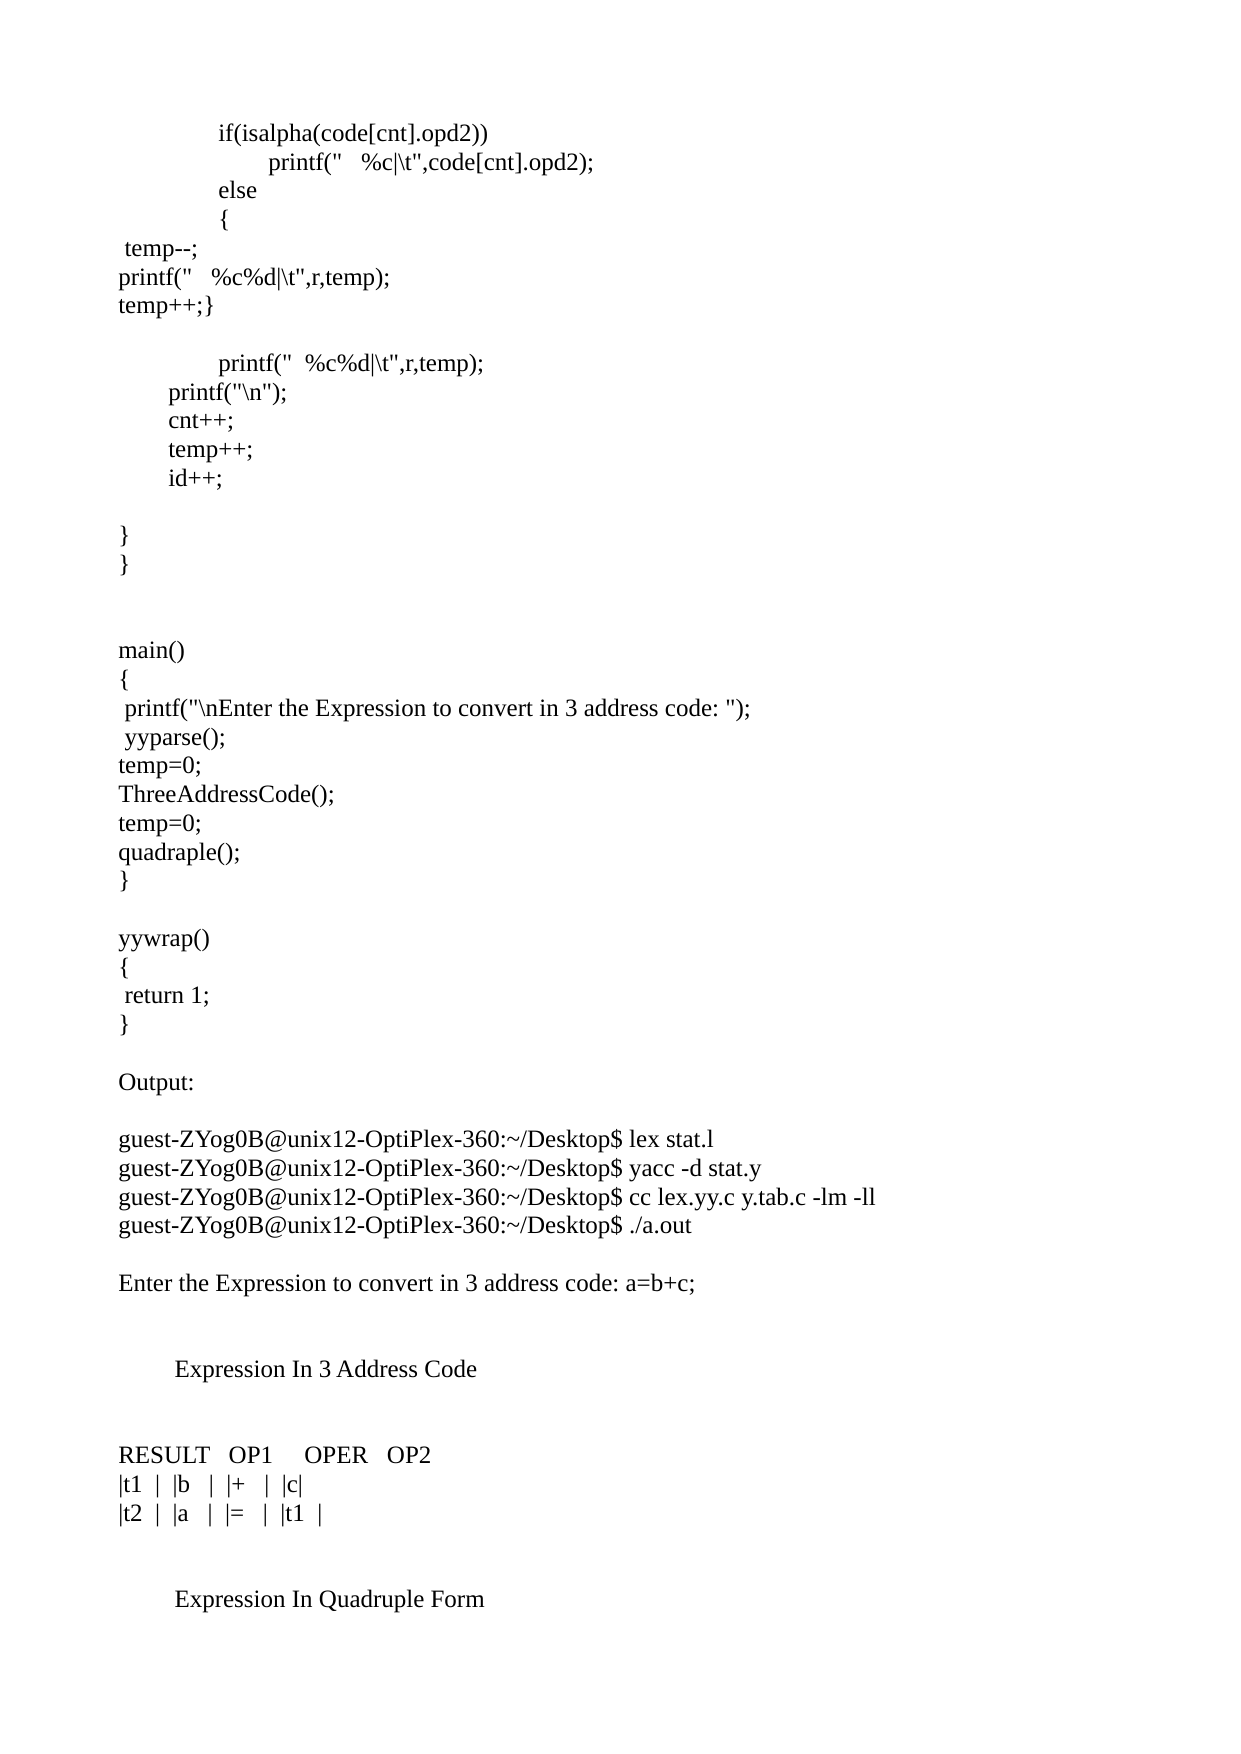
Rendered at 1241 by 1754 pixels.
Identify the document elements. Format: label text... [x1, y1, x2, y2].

text |t2 | |a | |= | |t1 | [118, 1498, 1122, 1527]
text temp++;} [118, 291, 1122, 319]
text Enter the Expression to convert in 3 address code: a=b+c; [118, 1268, 1122, 1297]
text main() [118, 636, 1122, 664]
text quadraple(); [118, 837, 1122, 866]
text ThreeAddressCode(); [118, 779, 1122, 808]
text printf(" %c%d|\t",r,temp); [118, 262, 1122, 291]
text yyparse(); [118, 722, 1122, 751]
text Expression In 3 Address Code [118, 1354, 1122, 1383]
text printf(" %c|\t",code[cnt].opd2); [118, 147, 1122, 176]
text else [118, 176, 1122, 204]
text } [118, 1009, 1122, 1038]
text temp=0; [118, 751, 1122, 779]
text temp=0; [118, 808, 1122, 837]
text } [118, 521, 1122, 549]
text temp++; [118, 434, 1122, 463]
text } [118, 549, 1122, 578]
text cnt++; [118, 406, 1122, 434]
text { [118, 664, 1122, 693]
text guest-ZYog0B@unix12-OptiPlex-360:~/Desktop$ cc lex.yy.c y.tab.c -lm -ll [118, 1182, 1122, 1211]
text Expression In Quadruple Form [118, 1584, 1122, 1613]
text if(isalpha(code[cnt].opd2)) [118, 118, 1122, 147]
text printf(" %c%d|\t",r,temp); [118, 348, 1122, 377]
text yywrap() [118, 923, 1122, 952]
text { [118, 204, 1122, 233]
text guest-ZYog0B@unix12-OptiPlex-360:~/Desktop$ lex stat.l [118, 1124, 1122, 1153]
text |t1 | |b | |+ | |c| [118, 1469, 1122, 1498]
text temp--; [118, 233, 1122, 262]
text id++; [118, 463, 1122, 492]
text guest-ZYog0B@unix12-OptiPlex-360:~/Desktop$ ./a.out [118, 1211, 1122, 1239]
text guest-ZYog0B@unix12-OptiPlex-360:~/Desktop$ yacc -d stat.y [118, 1153, 1122, 1182]
text printf("\n"); [118, 377, 1122, 406]
text return 1; [118, 981, 1122, 1009]
text Output: [118, 1067, 1122, 1096]
text { [118, 952, 1122, 981]
text RESULT OP1 OPER OP2 [118, 1441, 1122, 1469]
text } [118, 866, 1122, 894]
text printf("\nEnter the Expression to convert in 3 address code: "); [118, 693, 1122, 722]
